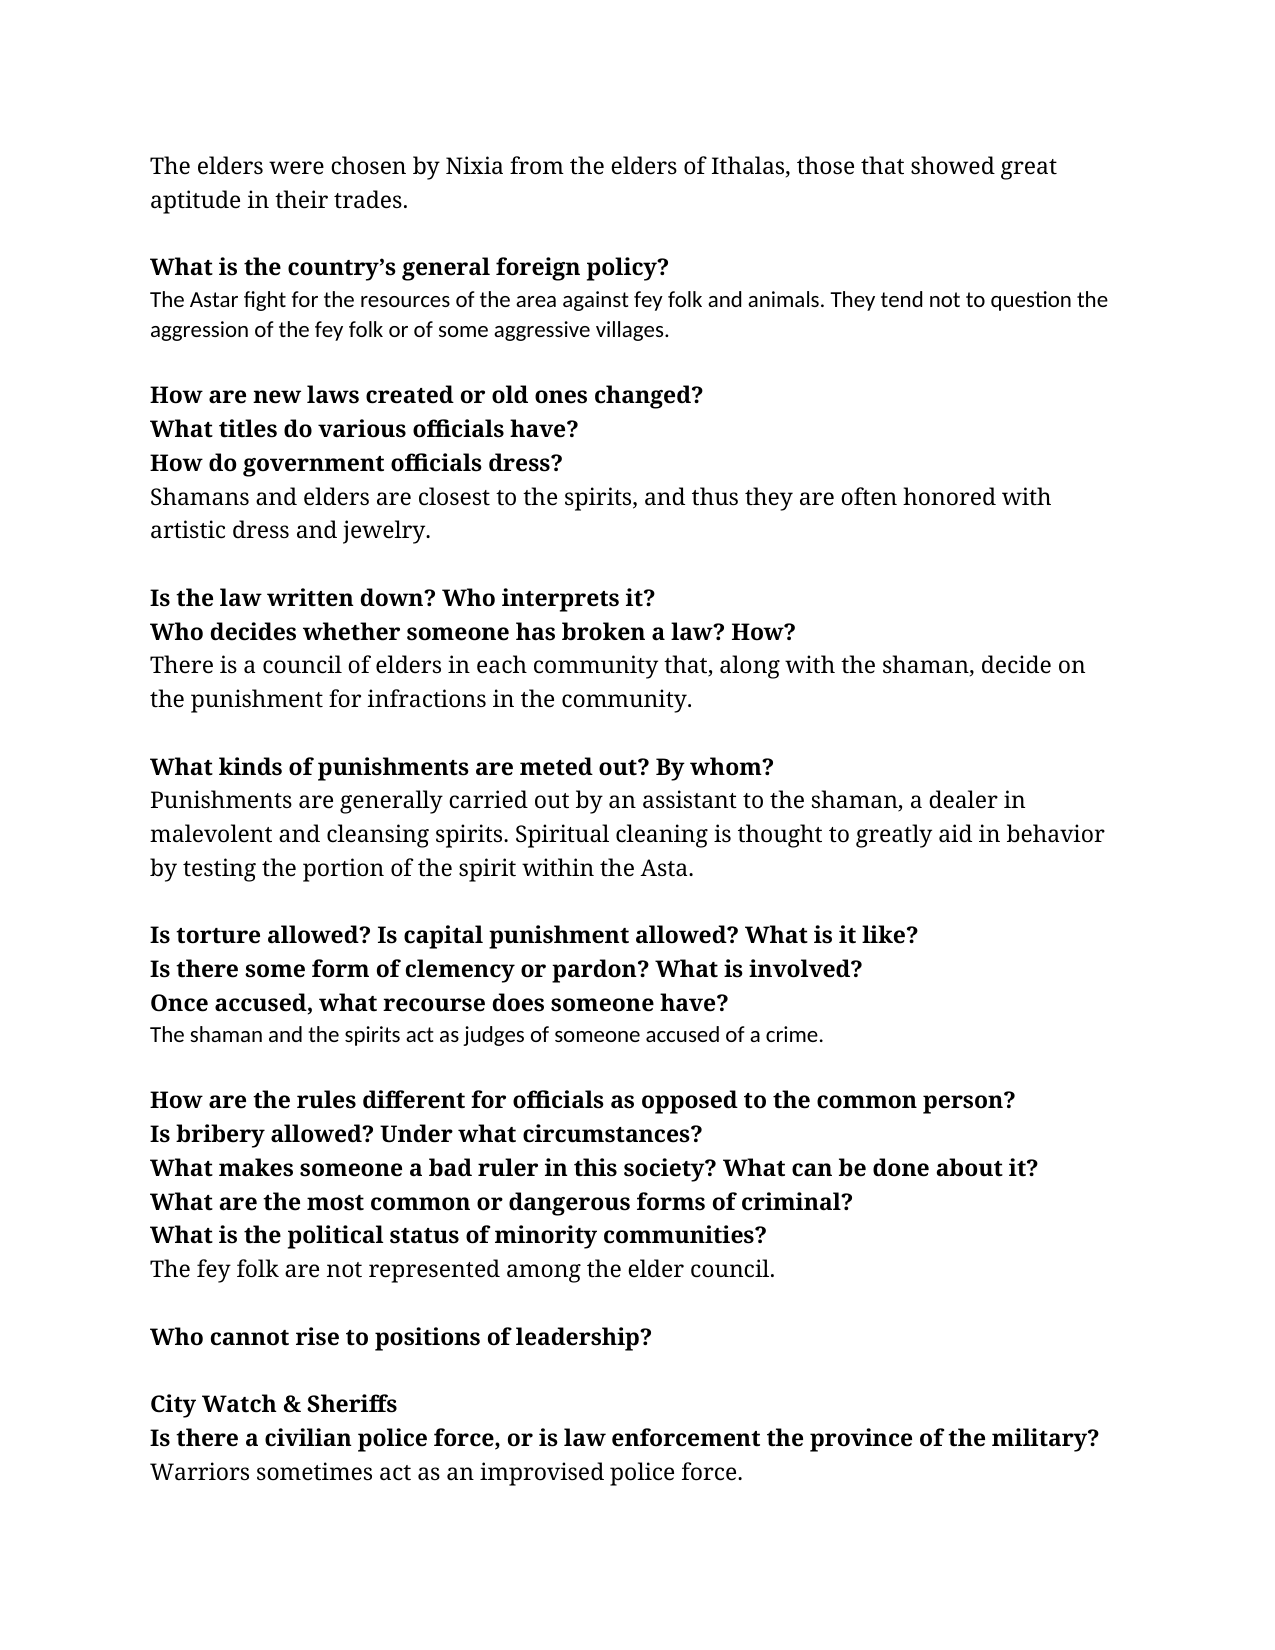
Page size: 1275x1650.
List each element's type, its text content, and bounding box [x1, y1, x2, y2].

text What kinds of punishments are meted out? By whom? [150, 717, 1125, 782]
text The shaman and the spirits act as judges of someone accused of a crime. [150, 1020, 1125, 1048]
text Is torture allowed? Is capital punishment allowed? What is it like? [150, 885, 1125, 950]
text The fey folk are not represented among the elder council. [150, 1253, 1125, 1284]
text What is the country’s general foreign policy? [150, 217, 1125, 282]
text Punishments are generally carried out by an assistant to the shaman, a dealer in malevolent and cleansing spirits. Spiritual cleaning is thought to greatly aid in behavior by testing the portion of the spirit within the Asta. [150, 784, 1125, 883]
text The elders were chosen by Nixia from the elders of Ithalas, those that showed great aptitude in their trades. [150, 150, 1125, 215]
text Who decides whether someone has broken a law? How? [150, 615, 1125, 647]
text Is there some form of clemency or pardon? What is involved? Once accused, what recourse does someone have? [150, 953, 1125, 1018]
text There is a council of elders in each community that, along with the shaman, decide on the punishment for infractions in the community. [150, 649, 1125, 714]
text The Astar fight for the resources of the area against fey folk and animals. They tend not to question the aggression of the fey folk or of some aggressive villages. [150, 285, 1125, 343]
text Shamans and elders are closest to the spirits, and thus they are often honored with artistic dress and jewelry. [150, 480, 1125, 545]
text Is the law written down? Who interprets it? [150, 548, 1125, 613]
text How are the rules different for officials as opposed to the common person? Is bribery allowed? Under what circumstances? What makes someone a bad ruler in this society? What can be done about it? What are the most common or dangerous forms of criminal? What is the political status of minority communities? [150, 1084, 1125, 1251]
text How are new laws created or old ones changed? What titles do various officials have? How do government officials dress? [150, 345, 1125, 478]
text Who cannot rise to positions of leadership? City Watch & Sheriffs Is there a civilian police force, or is law enforcement the province of the military? Warriors sometimes act as an improvised police force. [150, 1287, 1125, 1487]
